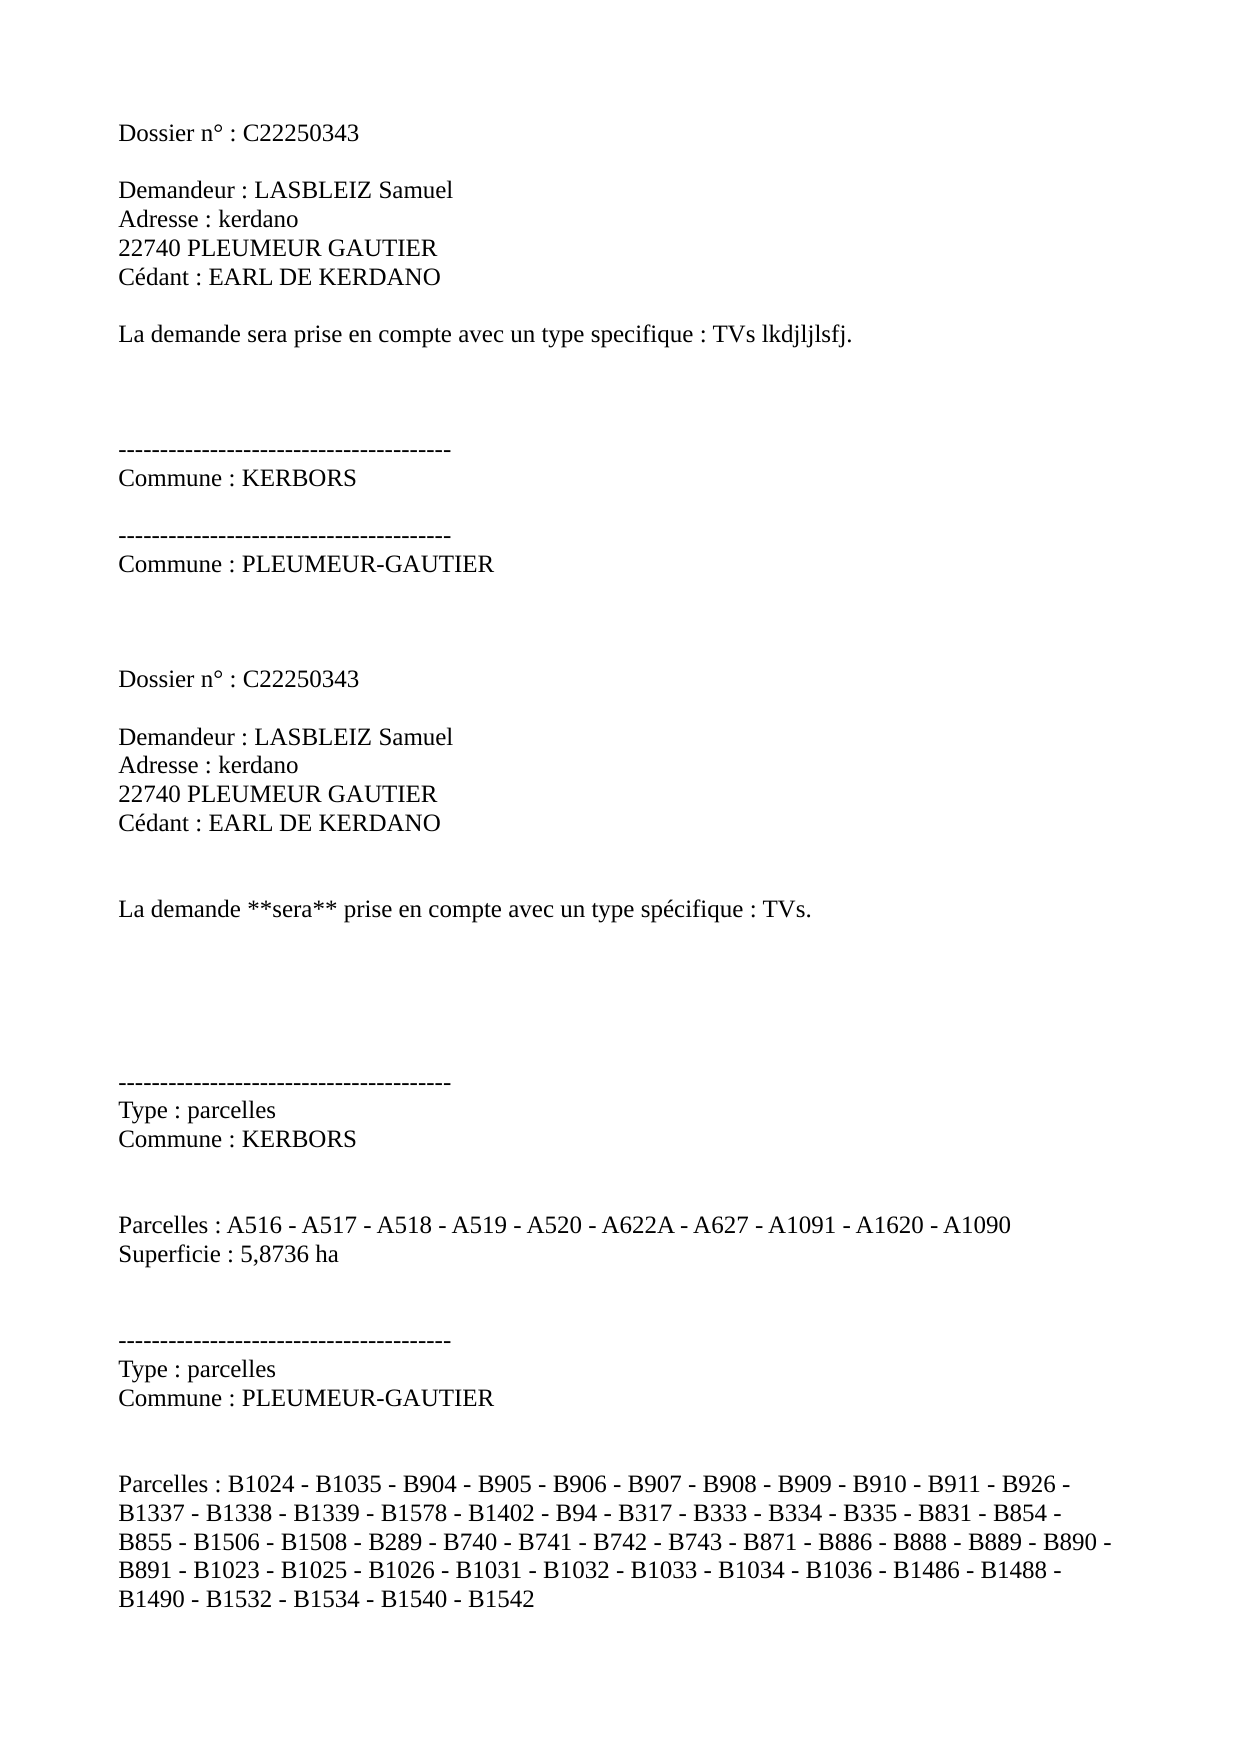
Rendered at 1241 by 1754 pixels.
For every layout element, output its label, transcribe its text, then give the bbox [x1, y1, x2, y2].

text La demande sera prise en compte avec un type specifique : TVs lkdjljlsfj. [118, 319, 1122, 377]
text La demande **sera** prise en compte avec un type spécifique : TVs. [118, 894, 1122, 923]
text Commune : PLEUMEUR-GAUTIER [118, 1383, 1122, 1412]
text Type : parcelles [118, 1096, 1122, 1124]
text Commune : KERBORS [118, 463, 1122, 492]
text ---------------------------------------- [118, 1067, 1122, 1096]
text ---------------------------------------- [118, 1326, 1122, 1354]
text Adresse : kerdano 22740 PLEUMEUR GAUTIER [118, 204, 1122, 262]
text Dossier n° : C22250343 [118, 664, 1122, 693]
text Dossier n° : C22250343 [118, 118, 1122, 147]
text ---------------------------------------- [118, 521, 1122, 549]
text Commune : KERBORS [118, 1124, 1122, 1153]
text Superficie : 5,8736 ha [118, 1239, 1122, 1268]
text Parcelles : A516 - A517 - A518 - A519 - A520 - A622A - A627 - A1091 - A1620 - A1090 [118, 1211, 1122, 1239]
text Cédant : EARL DE KERDANO [118, 808, 1122, 837]
text Adresse : kerdano 22740 PLEUMEUR GAUTIER [118, 751, 1122, 808]
text Parcelles : B1024 - B1035 - B904 - B905 - B906 - B907 - B908 - B909 - B910 - B911 - B926 - B1337 - B1338 - B1339 - B1578 - B1402 - B94 - B317 - B333 - B334 - B335 - B831 - B854 - B855 - B1506 - B1508 - B289 - B740 - B741 - B742 - B743 - B871 - B886 - B888 - B889 - B890 - B891 - B1023 - B1025 - B1026 - B1031 - B1032 - B1033 - B1034 - B1036 - B1486 - B1488 - B1490 - B1532 - B1534 - B1540 - B1542 [118, 1469, 1122, 1613]
text Cédant : EARL DE KERDANO [118, 262, 1122, 291]
text Demandeur : LASBLEIZ Samuel [118, 176, 1122, 204]
text Commune : PLEUMEUR-GAUTIER [118, 549, 1122, 578]
text ---------------------------------------- [118, 434, 1122, 463]
text Demandeur : LASBLEIZ Samuel [118, 722, 1122, 751]
text Type : parcelles [118, 1354, 1122, 1383]
